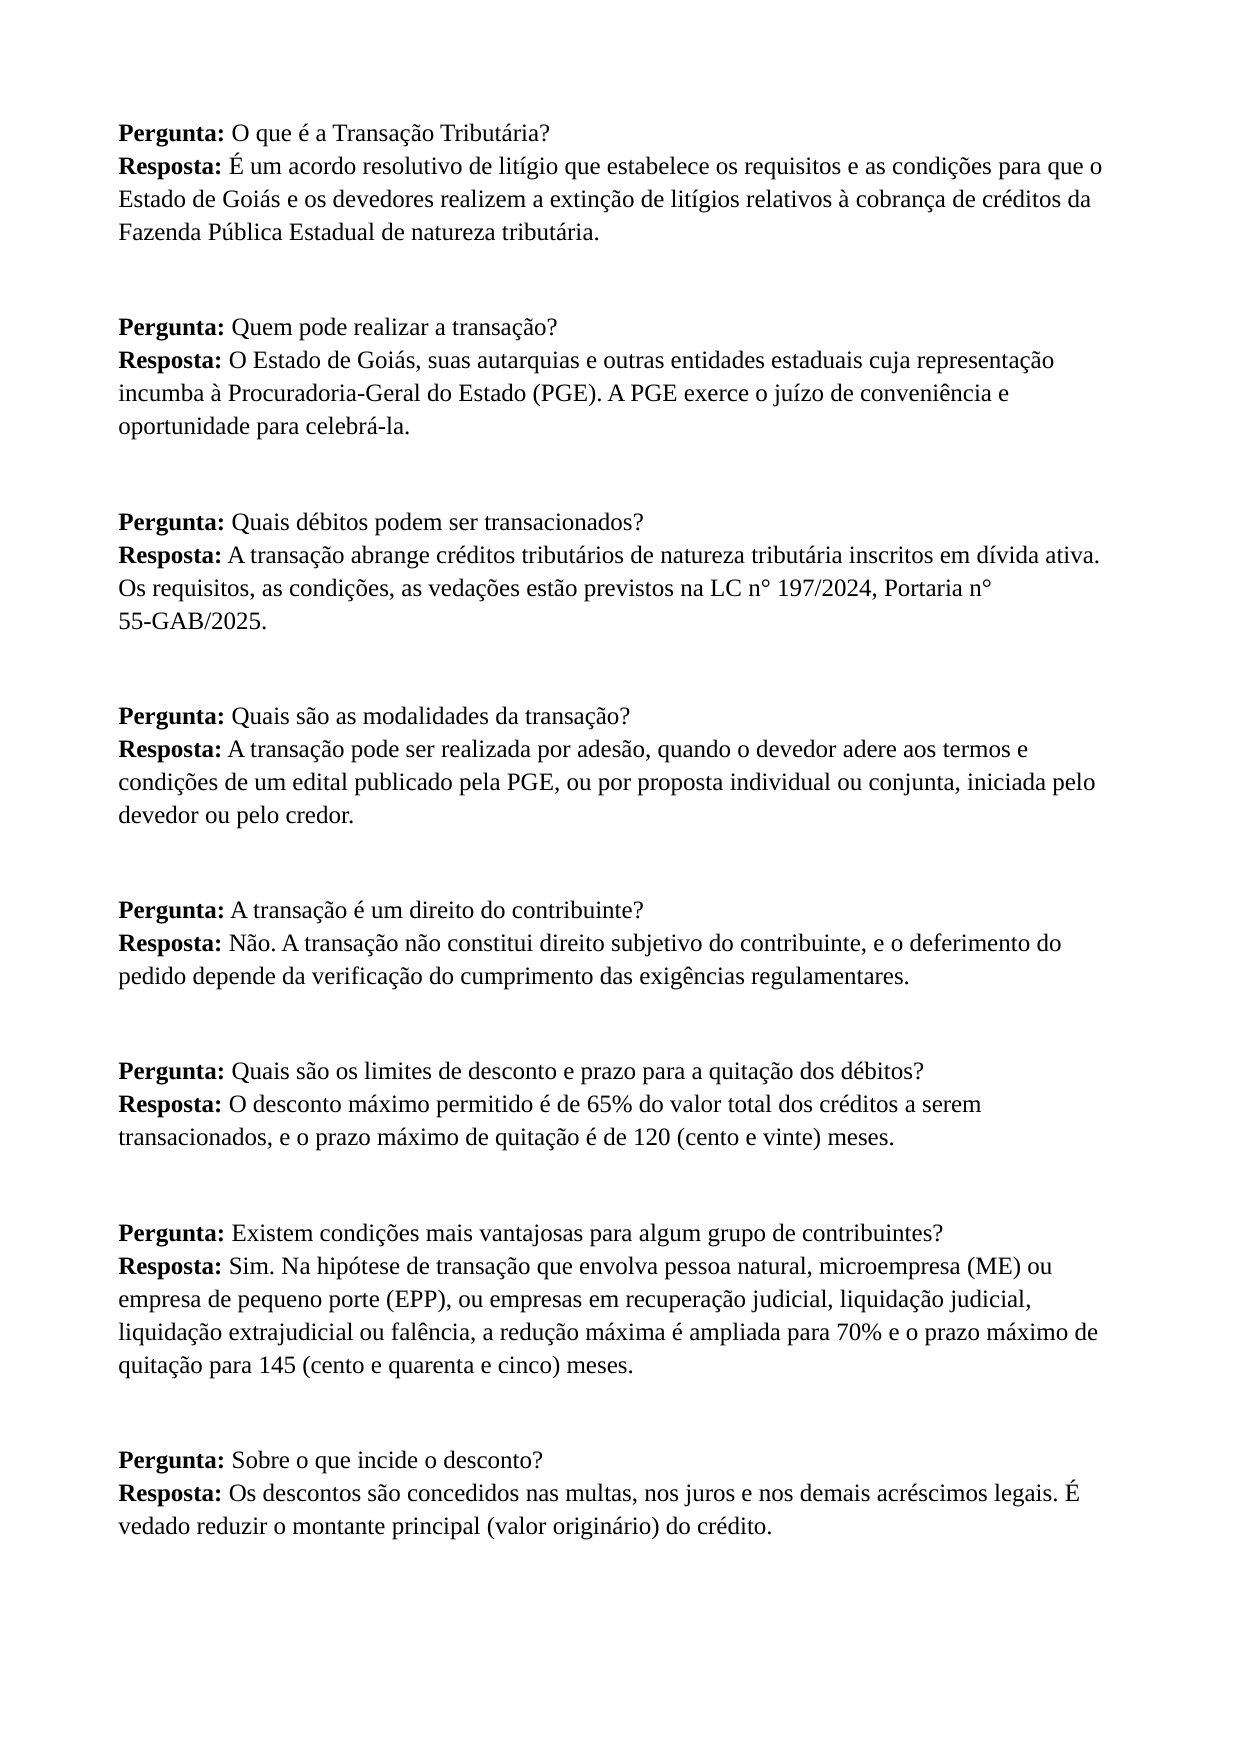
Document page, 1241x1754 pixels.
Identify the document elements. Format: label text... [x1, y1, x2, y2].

text Pergunta: A transação é um direito do contribuinte? Resposta: Não. A transação não constitui direito subjetivo do contribuinte, e o deferimento do pedido depende da verificação do cumprimento das exigências regulamentares. [118, 895, 1122, 990]
text Pergunta: Quem pode realizar a transação? Resposta: O Estado de Goiás, suas autarquias e outras entidades estaduais cuja representação incumba à Procuradoria-Geral do Estado (PGE). A PGE exerce o juízo de conveniência e oportunidade para celebrá-la. [118, 312, 1122, 440]
text Pergunta: Quais são os limites de desconto e prazo para a quitação dos débitos? Resposta: O desconto máximo permitido é de 65% do valor total dos créditos a serem transacionados, e o prazo máximo de quitação é de 120 (cento e vinte) meses. [118, 1056, 1122, 1151]
text Pergunta: Quais são as modalidades da transação? Resposta: A transação pode ser realizada por adesão, quando o devedor adere aos termos e condições de um edital publicado pela PGE, ou por proposta individual ou conjunta, iniciada pelo devedor ou pelo credor. [118, 701, 1122, 829]
text Pergunta: O que é a Transação Tributária? Resposta: É um acordo resolutivo de litígio que estabelece os requisitos e as condições para que o Estado de Goiás e os devedores realizem a extinção de litígios relativos à cobrança de créditos da Fazenda Pública Estadual de natureza tributária. [118, 118, 1122, 246]
text Pergunta: Sobre o que incide o desconto? Resposta: Os descontos são concedidos nas multas, nos juros e nos demais acréscimos legais. É vedado reduzir o montante principal (valor originário) do crédito. [118, 1445, 1122, 1540]
text Pergunta: Existem condições mais vantajosas para algum grupo de contribuintes? Resposta: Sim. Na hipótese de transação que envolva pessoa natural, microempresa (ME) ou empresa de pequeno porte (EPP), ou empresas em recuperação judicial, liquidação judicial, liquidação extrajudicial ou falência, a redução máxima é ampliada para 70% e o prazo máximo de quitação para 145 (cento e quarenta e cinco) meses. [118, 1218, 1122, 1378]
text Pergunta: Quais débitos podem ser transacionados? Resposta: A transação abrange créditos tributários de natureza tributária inscritos em dívida ativa. Os requisitos, as condições, as vedações estão previstos na LC n° 197/2024, Portaria n° 55-GAB/2025. [118, 507, 1122, 634]
